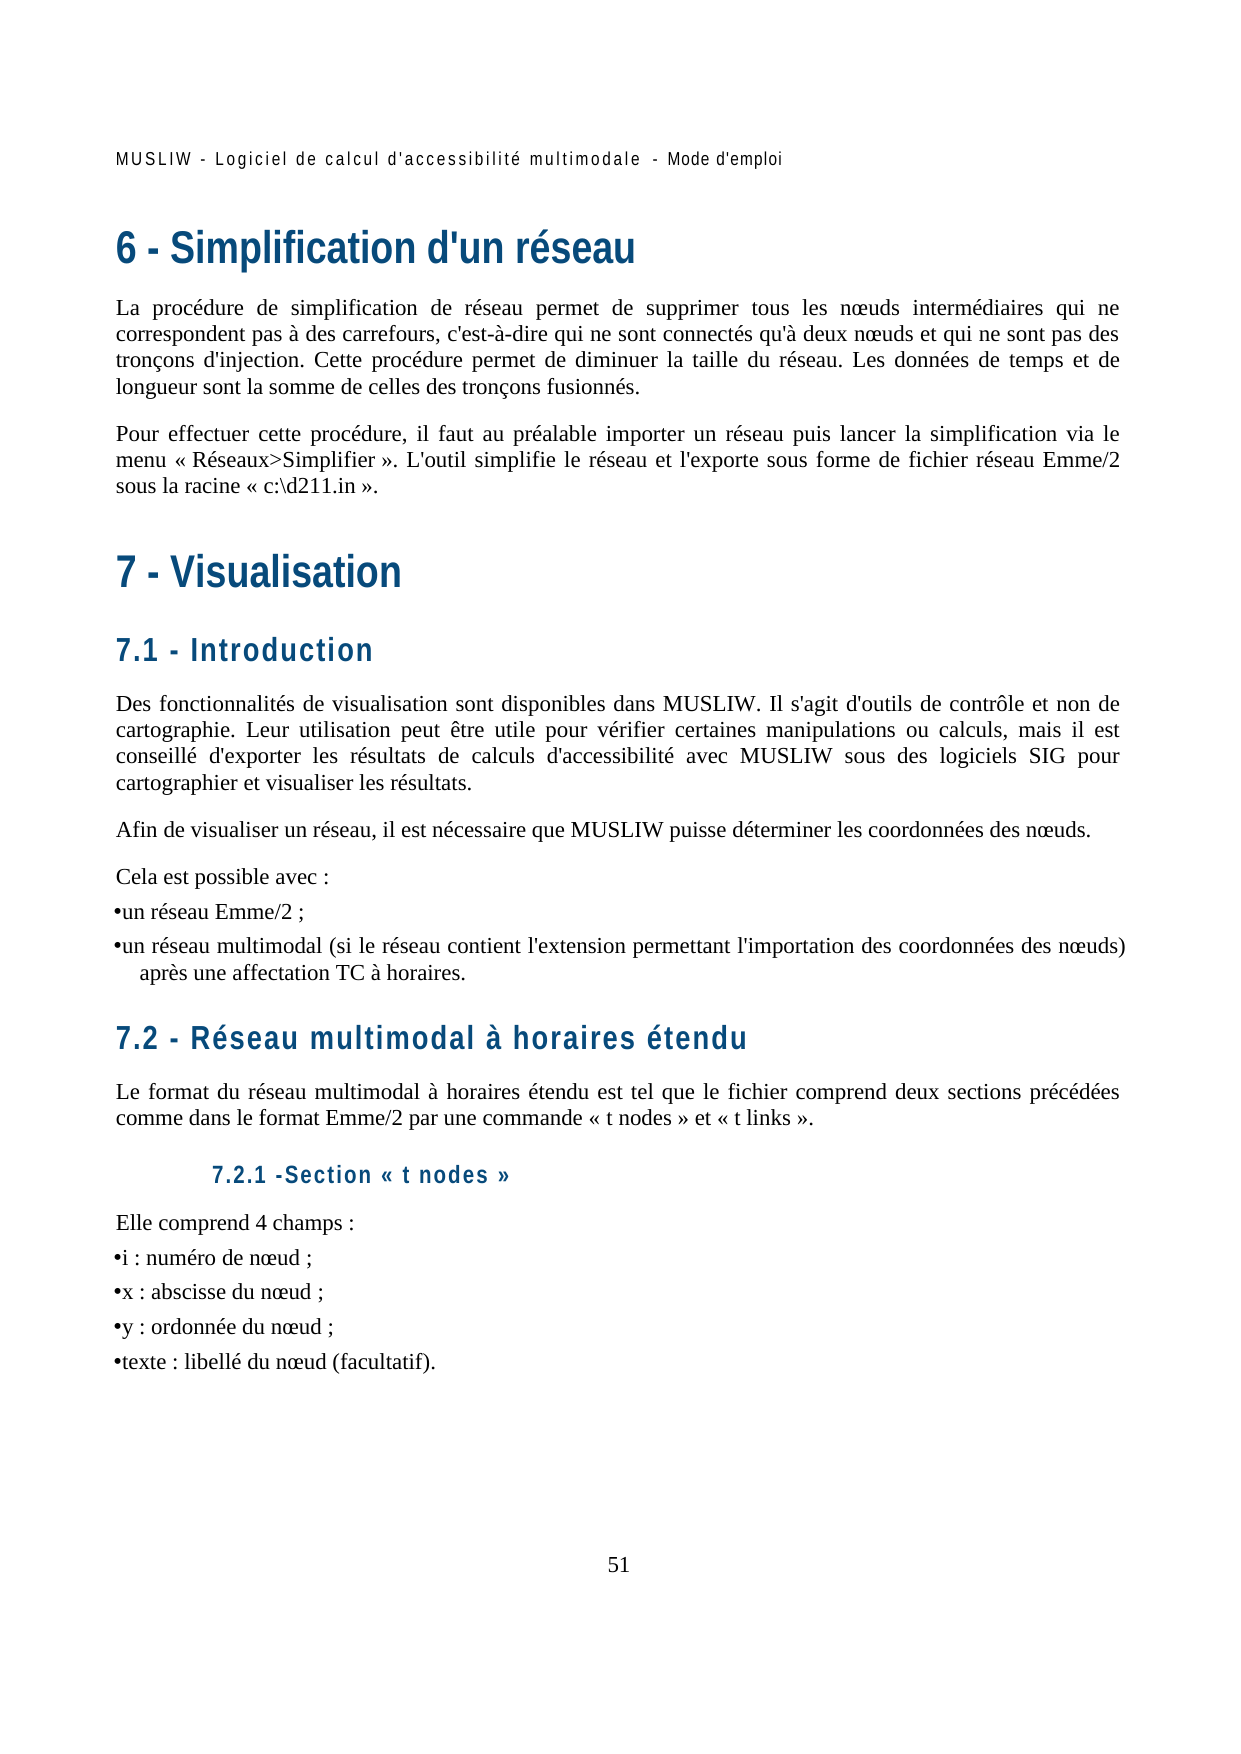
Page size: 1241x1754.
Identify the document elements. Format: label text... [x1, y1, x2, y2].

subtitle Visualisation [116, 545, 1122, 597]
list x : abscisse du nœud ; [114, 1278, 1127, 1305]
list i : numéro de nœud ; [114, 1244, 1127, 1270]
list y : ordonnée du nœud ; [114, 1313, 1127, 1339]
list un réseau Emme/2 ; [114, 898, 1127, 924]
subtitle Simplification d'un réseau [116, 220, 1122, 273]
subtitle Section « t nodes » [211, 1159, 1122, 1188]
text La procédure de simplification de réseau permet de supprimer tous les nœuds intermédiaires qui ne correspondent pas à des carrefours, c'est-à-dire qui ne sont connectés qu'à deux nœuds et qui ne sont pas des tronçons d'injection. Cette procédure permet de diminuer la taille du réseau. Les données de temps et de longueur sont la somme de celles des tronçons fusionnés. [116, 294, 1122, 399]
list un réseau multimodal (si le réseau contient l'extension permettant l'importation des coordonnées des nœuds) après une affectation TC à horaires. [114, 933, 1127, 985]
text Le format du réseau multimodal à horaires étendu est tel que le fichier comprend deux sections précédées comme dans le format Emme/2 par une commande « t nodes » et « t links ». [116, 1078, 1122, 1130]
subtitle Introduction [116, 631, 1122, 669]
list texte : libellé du nœud (facultatif). [114, 1348, 1127, 1374]
text Des fonctionnalités de visualisation sont disponibles dans MUSLIW. Il s'agit d'outils de contrôle et non de cartographie. Leur utilisation peut être utile pour vérifier certaines manipulations ou calculs, mais il est conseillé d'exporter les résultats de calculs d'accessibilité avec MUSLIW sous des logiciels SIG pour cartographier et visualiser les résultats. [116, 690, 1122, 795]
subtitle Réseau multimodal à horaires étendu [116, 1019, 1122, 1057]
text Pour effectuer cette procédure, il faut au préalable importer un réseau puis lancer la simplification via le menu « Réseaux>Simplifier ». L'outil simplifie le réseau et l'exporte sous forme de fichier réseau Emme/2 sous la racine « c:\d211.in ». [116, 420, 1122, 499]
text Elle comprend 4 champs : [116, 1209, 1122, 1235]
text Afin de visualiser un réseau, il est nécessaire que MUSLIW puisse déterminer les coordonnées des nœuds. [116, 816, 1122, 842]
text Cela est possible avec : [116, 863, 1122, 889]
